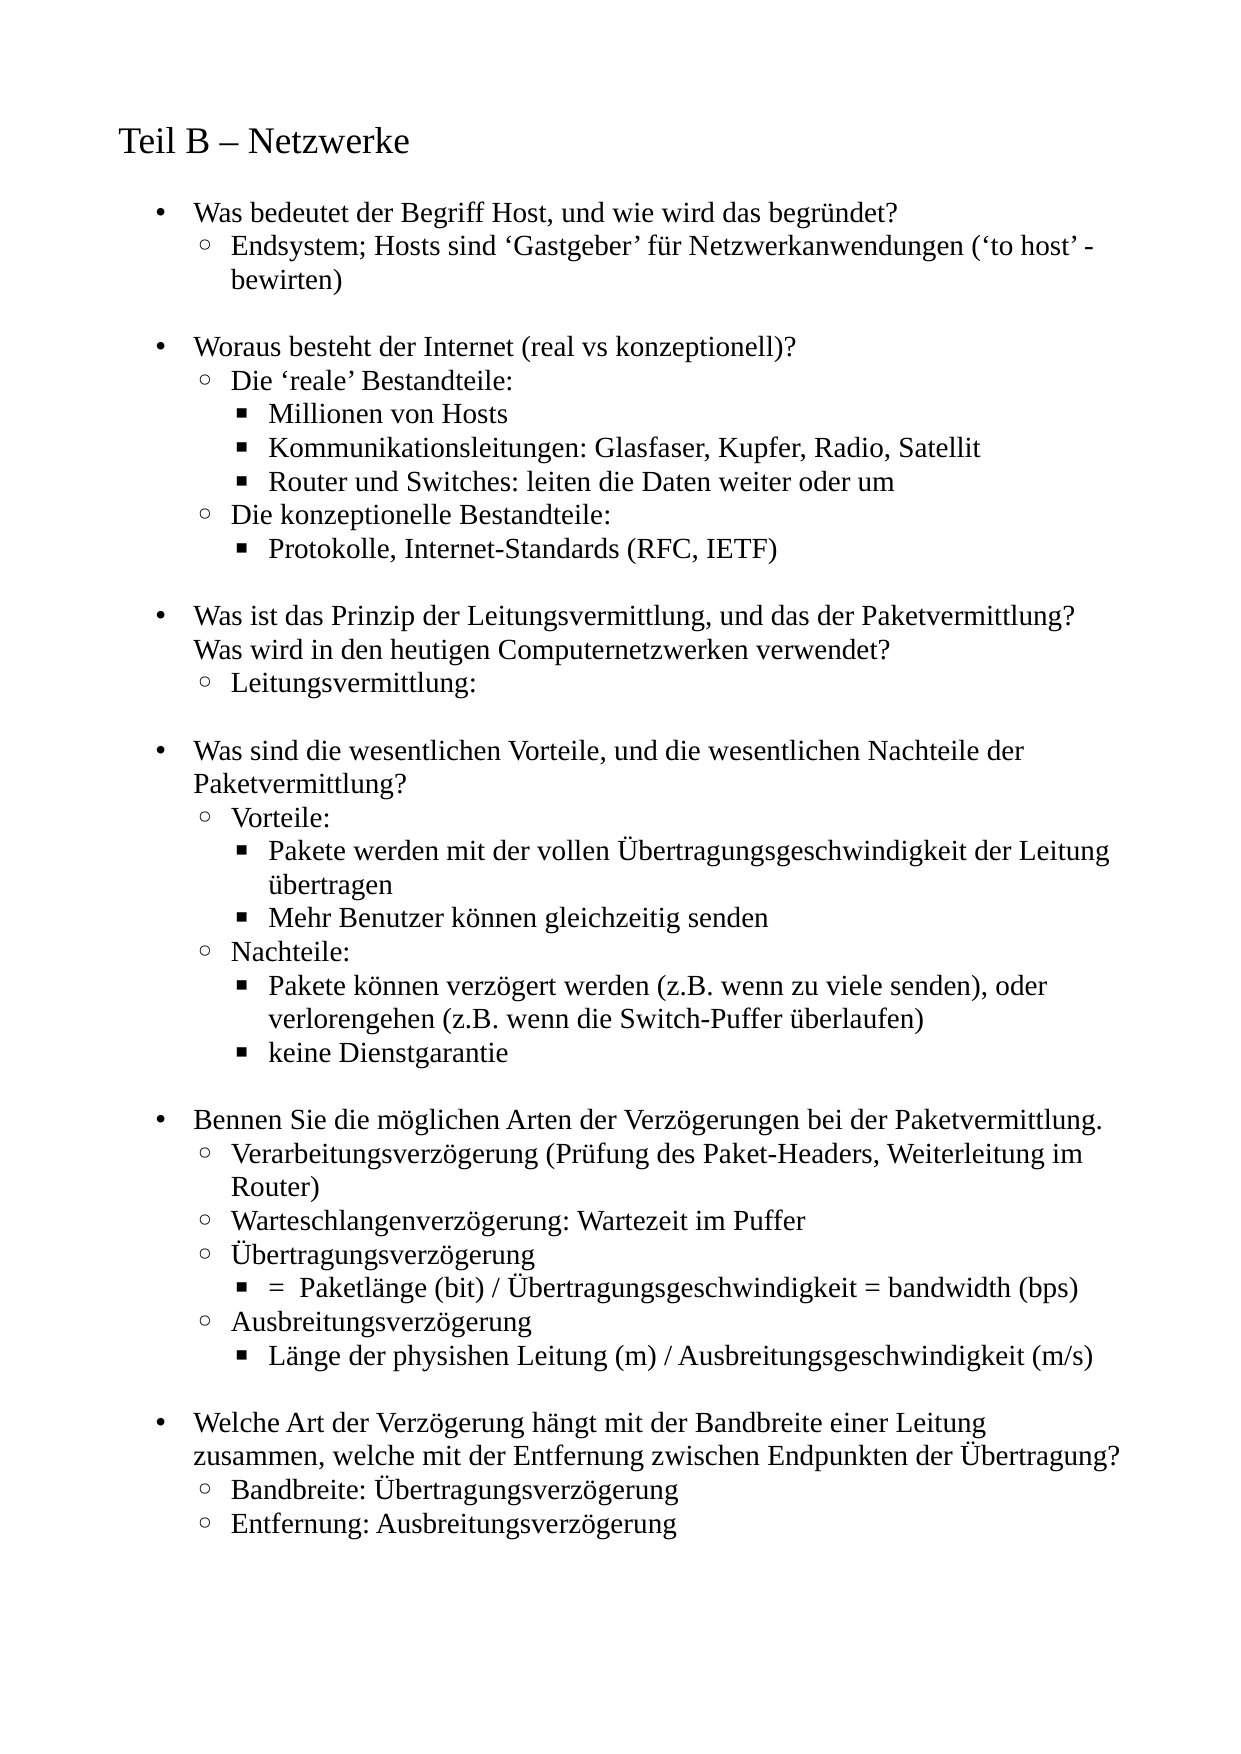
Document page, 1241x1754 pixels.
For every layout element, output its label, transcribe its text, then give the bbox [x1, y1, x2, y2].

list Verarbeitungsverzögerung (Prüfung des Paket-Headers, Weiterleitung im Router) [193, 1136, 1122, 1203]
list Bennen Sie die möglichen Arten der Verzögerungen bei der Paketvermittlung. [156, 1102, 1122, 1136]
list Woraus besteht der Internet (real vs konzeptionell)? [156, 329, 1122, 363]
list Ausbreitungsverzögerung [193, 1304, 1122, 1338]
list Was ist das Prinzip der Leitungsvermittlung, und das der Paketvermittlung? Was wird in den heutigen Computernetzwerken verwendet? [156, 598, 1122, 665]
list Pakete können verzögert werden (z.B. wenn zu viele senden), oder verlorengehen (z.B. wenn die Switch-Puffer überlaufen) [231, 968, 1122, 1035]
list Leitungsvermittlung: [193, 665, 1122, 699]
list Vorteile: [193, 800, 1122, 833]
list Nachteile: [193, 934, 1122, 968]
list keine Dienstgarantie [231, 1035, 1122, 1069]
list Welche Art der Verzögerung hängt mit der Bandbreite einer Leitung zusammen, welche mit der Entfernung zwischen Endpunkten der Übertragung? [156, 1405, 1122, 1472]
text Teil B – Netzwerke [118, 118, 1122, 161]
list Warteschlangenverzögerung: Wartezeit im Puffer [193, 1203, 1122, 1237]
list Millionen von Hosts [231, 396, 1122, 430]
list Länge der physishen Leitung (m) / Ausbreitungsgeschwindigkeit (m/s) [231, 1338, 1122, 1371]
list Was sind die wesentlichen Vorteile, und die wesentlichen Nachteile der Paketvermittlung? [156, 733, 1122, 800]
list = Paketlänge (bit) / Übertragungsgeschwindigkeit = bandwidth (bps) [231, 1270, 1122, 1304]
list Übertragungsverzögerung [193, 1237, 1122, 1270]
list Die konzeptionelle Bestandteile: [193, 497, 1122, 531]
list Was bedeutet der Begriff Host, und wie wird das begründet? [156, 195, 1122, 228]
list Kommunikationsleitungen: Glasfaser, Kupfer, Radio, Satellit [231, 430, 1122, 464]
list Pakete werden mit der vollen Übertragungsgeschwindigkeit der Leitung übertragen [231, 833, 1122, 901]
list Entfernung: Ausbreitungsverzögerung [193, 1506, 1122, 1539]
list Mehr Benutzer können gleichzeitig senden [231, 901, 1122, 934]
list Endsystem; Hosts sind ‘Gastgeber’ für Netzwerkanwendungen (‘to host’ - bewirten) [193, 228, 1122, 296]
list Router und Switches: leiten die Daten weiter oder um [231, 464, 1122, 497]
list Bandbreite: Übertragungsverzögerung [193, 1472, 1122, 1506]
list Die ‘reale’ Bestandteile: [193, 363, 1122, 396]
list Protokolle, Internet-Standards (RFC, IETF) [231, 531, 1122, 565]
